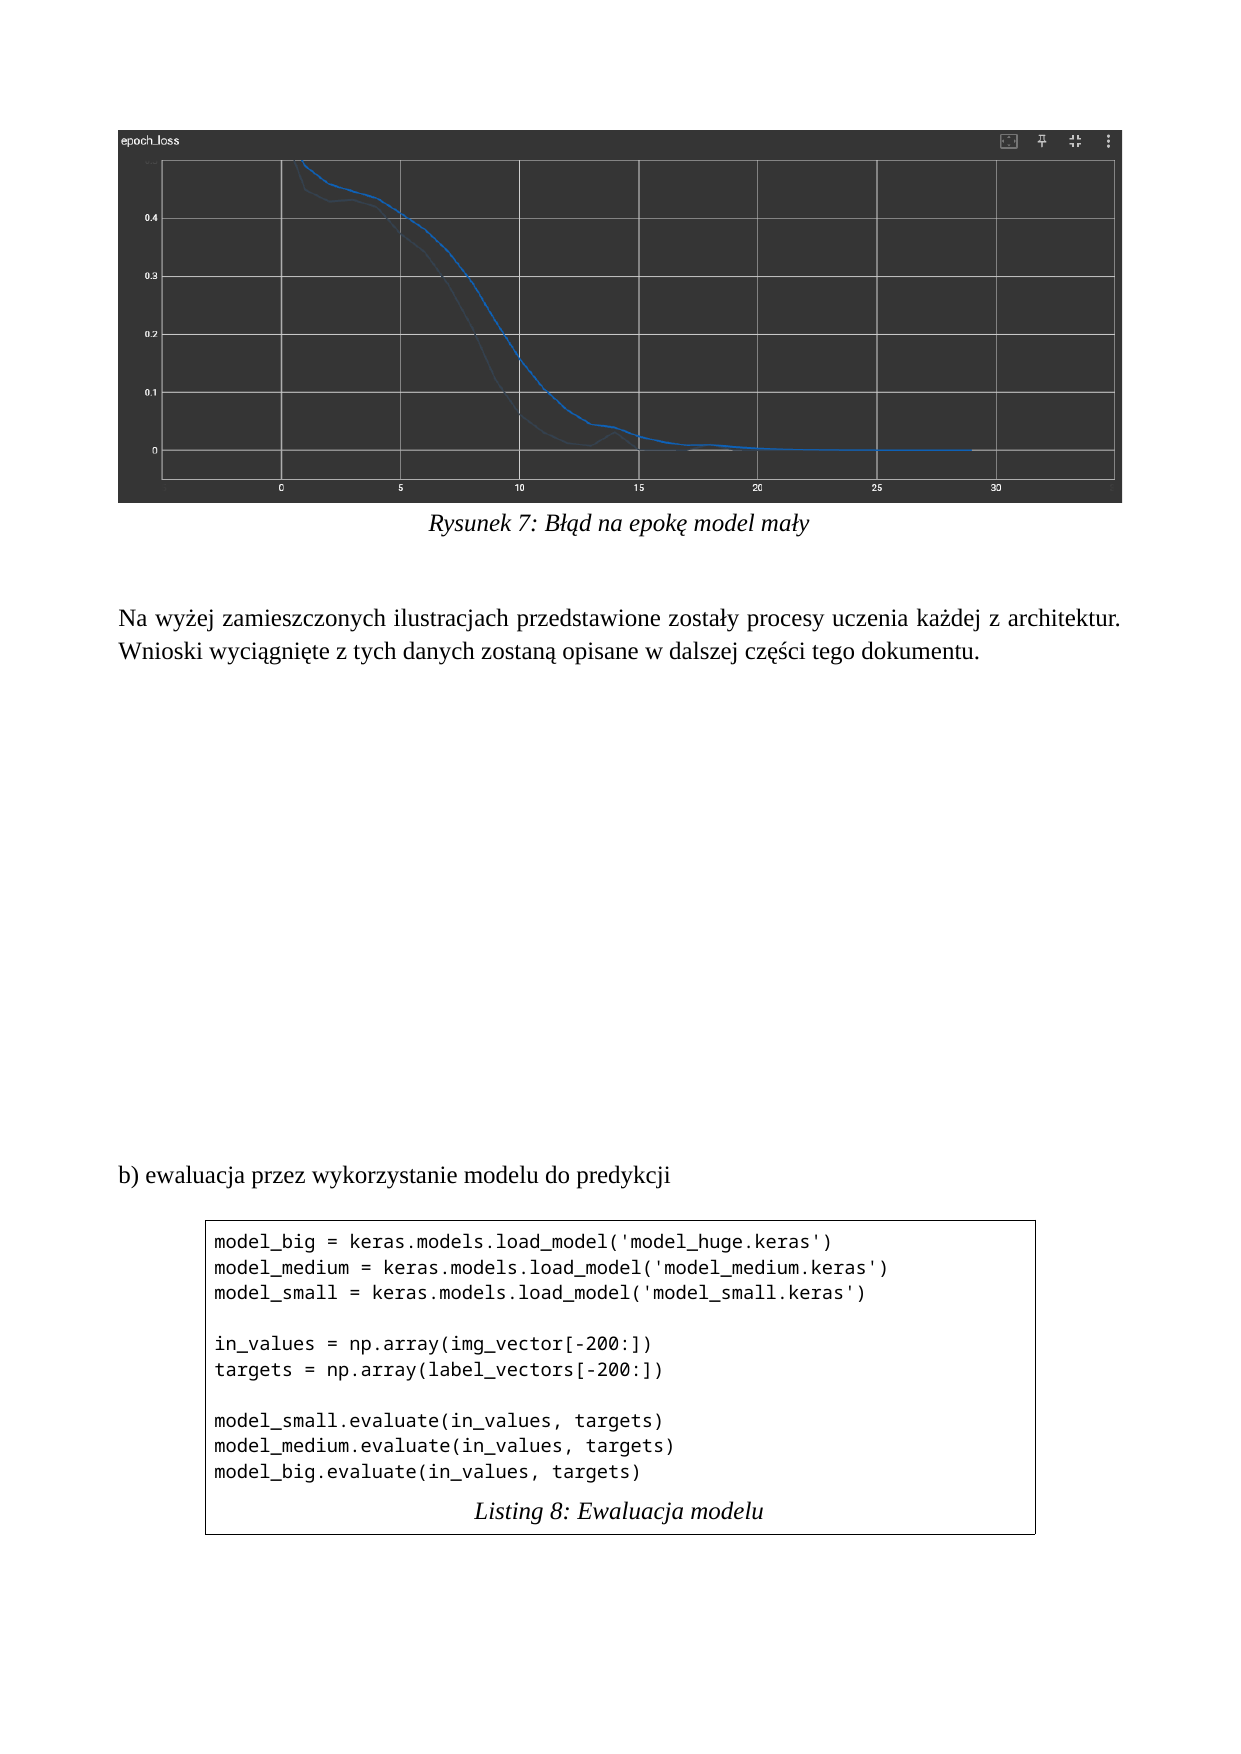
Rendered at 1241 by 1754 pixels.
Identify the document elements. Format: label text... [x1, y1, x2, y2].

text model_small.evaluate(in_values, targets) [214, 1407, 1026, 1433]
text model_medium.evaluate(in_values, targets) [214, 1433, 1026, 1458]
text model_big.evaluate(in_values, targets) [214, 1458, 1026, 1484]
text model_medium = keras.models.load_model('model_medium.keras') [214, 1254, 1026, 1279]
text Na wyżej zamieszczonych ilustracjach przedstawione zostały procesy uczenia każdej z architektur. Wnioski wyciągnięte z tych danych zostaną opisane w dalszej części tego dokumentu. [118, 603, 1122, 665]
list Listing 8: Ewaluacja modelu [214, 1496, 1026, 1525]
text targets = np.array(label_vectors[-200:]) [214, 1356, 1026, 1382]
picture [118, 130, 1123, 503]
text Rysunek 7: Błąd na epokę model mały [118, 503, 1122, 537]
text in_values = np.array(img_vector[-200:]) [214, 1331, 1026, 1356]
text model_big = keras.models.load_model('model_huge.keras') [214, 1228, 1026, 1254]
text b) ewaluacja przez wykorzystanie modelu do predykcji [118, 1160, 1122, 1189]
text model_small = keras.models.load_model('model_small.keras') [214, 1279, 1026, 1305]
